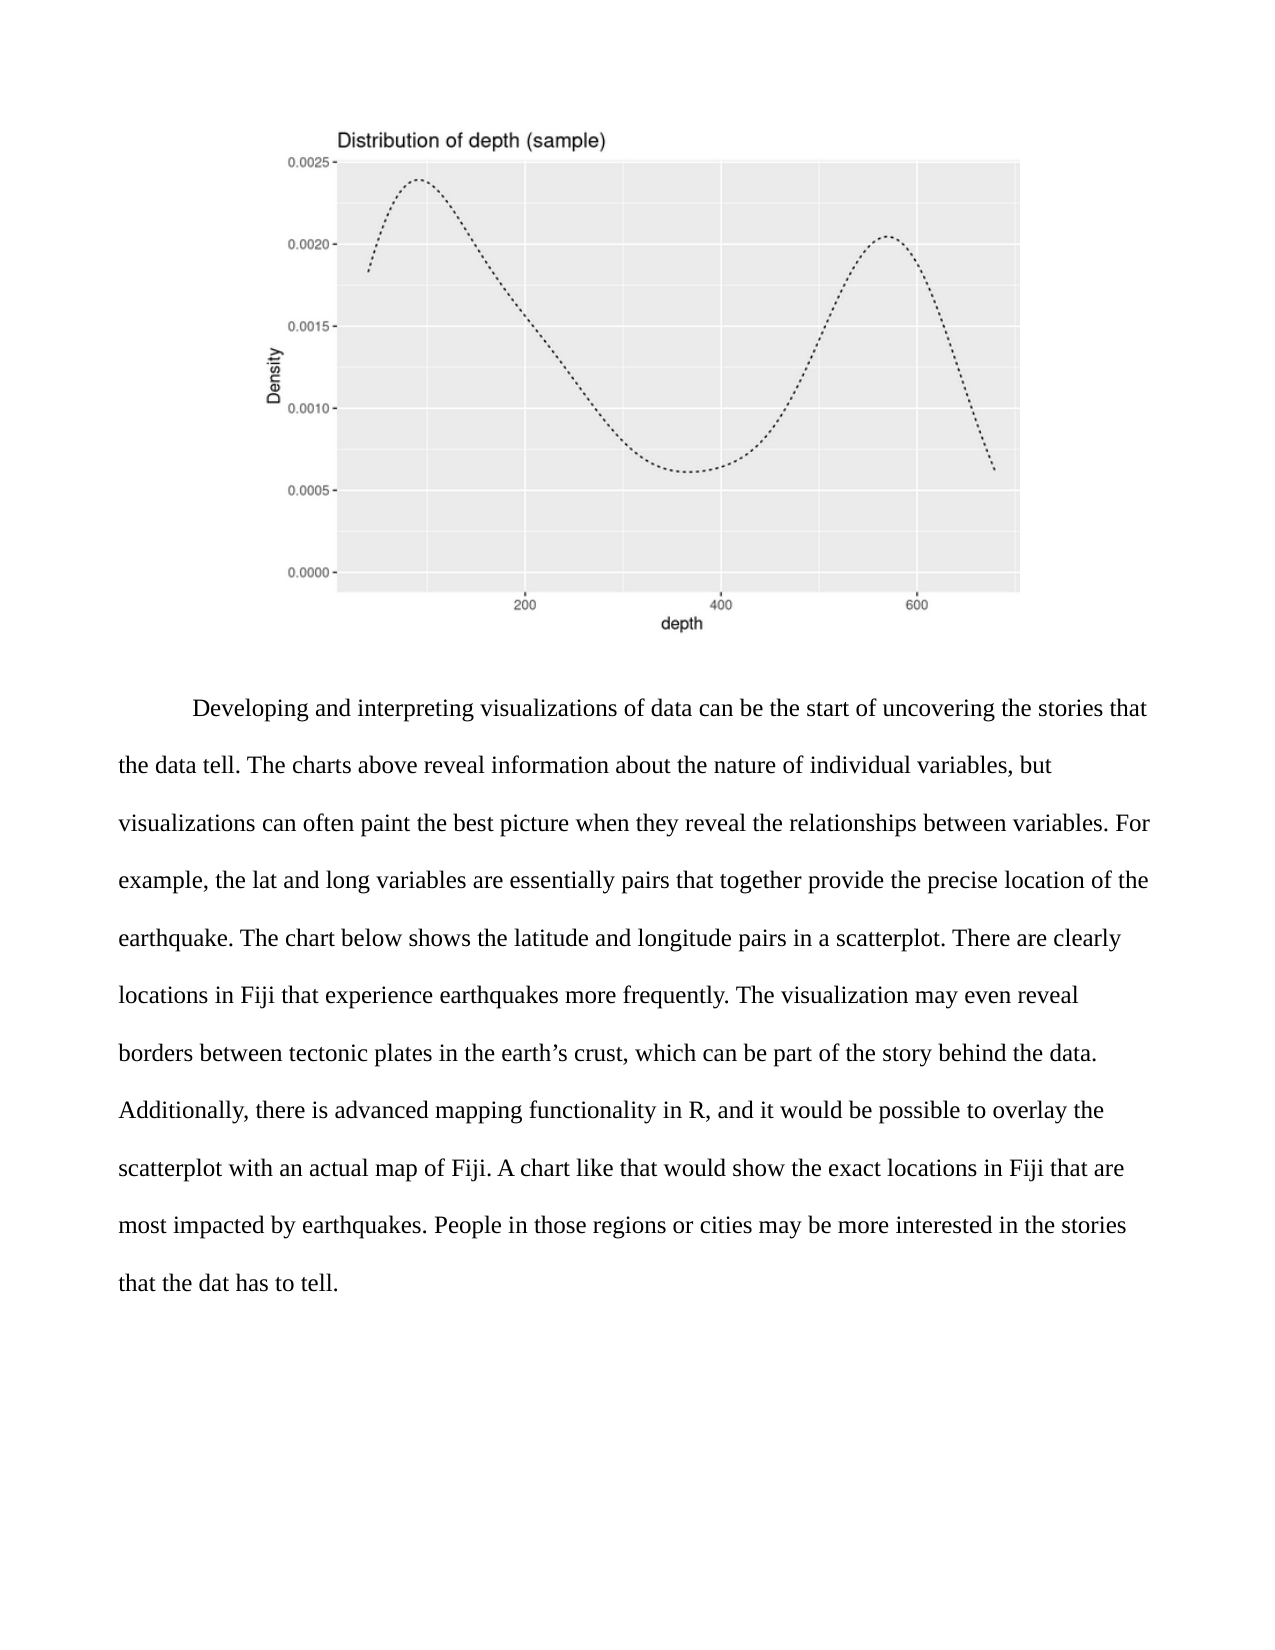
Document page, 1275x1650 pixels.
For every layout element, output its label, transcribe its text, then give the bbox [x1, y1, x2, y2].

picture [255, 118, 1020, 638]
text Developing and interpreting visualizations of data can be the start of uncovering the stories that the data tell. The charts above reveal information about the nature of individual variables, but visualizations can often paint the best picture when they reveal the relationships between variables. For example, the lat and long variables are essentially pairs that together provide the precise location of the earthquake. The chart below shows the latitude and longitude pairs in a scatterplot. There are clearly locations in Fiji that experience earthquakes more frequently. The visualization may even reveal borders between tectonic plates in the earth’s crust, which can be part of the story behind the data. Additionally, there is advanced mapping functionality in R, and it would be possible to overlay the scatterplot with an actual map of Fiji. A chart like that would show the exact locations in Fiji that are most impacted by earthquakes. People in those regions or cities may be more interested in the stories that the dat has to tell. [118, 693, 1157, 1297]
